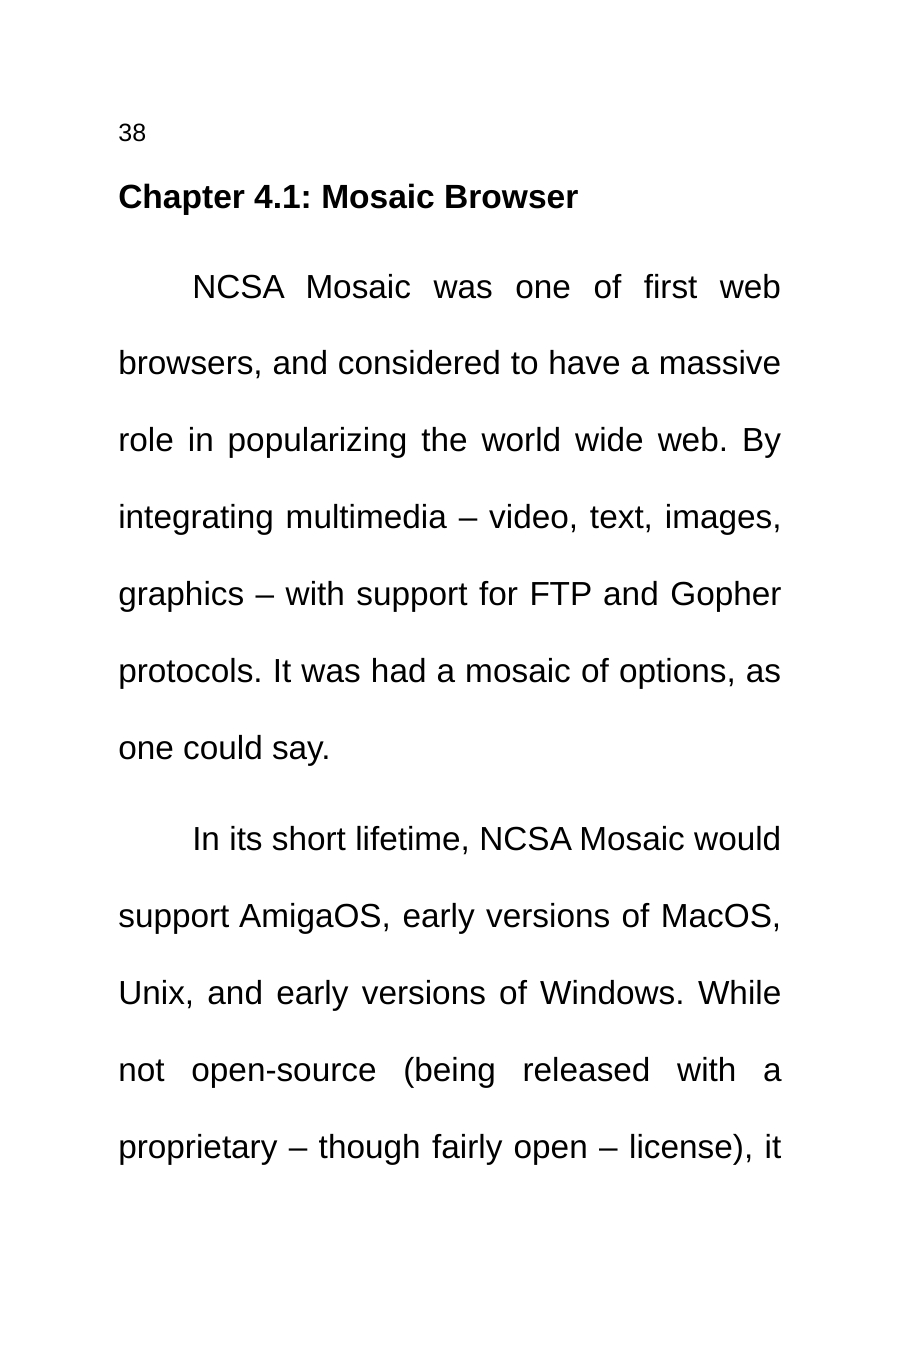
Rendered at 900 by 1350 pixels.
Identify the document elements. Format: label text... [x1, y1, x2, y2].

text NCSA Mosaic was one of first web browsers, and considered to have a massive role in popularizing the world wide web. By integrating multimedia – video, text, images, graphics – with support for FTP and Gopher protocols. It was had a mosaic of options, as one could say. [118, 267, 782, 766]
subtitle Chapter 4.1: Mosaic Browser [118, 177, 782, 216]
text In its short lifetime, NCSA Mosaic would support AmigaOS, early versions of MacOS, Unix, and early versions of Windows. While not open-source (being released with a proprietary – though fairly open – license), it [118, 819, 782, 1165]
